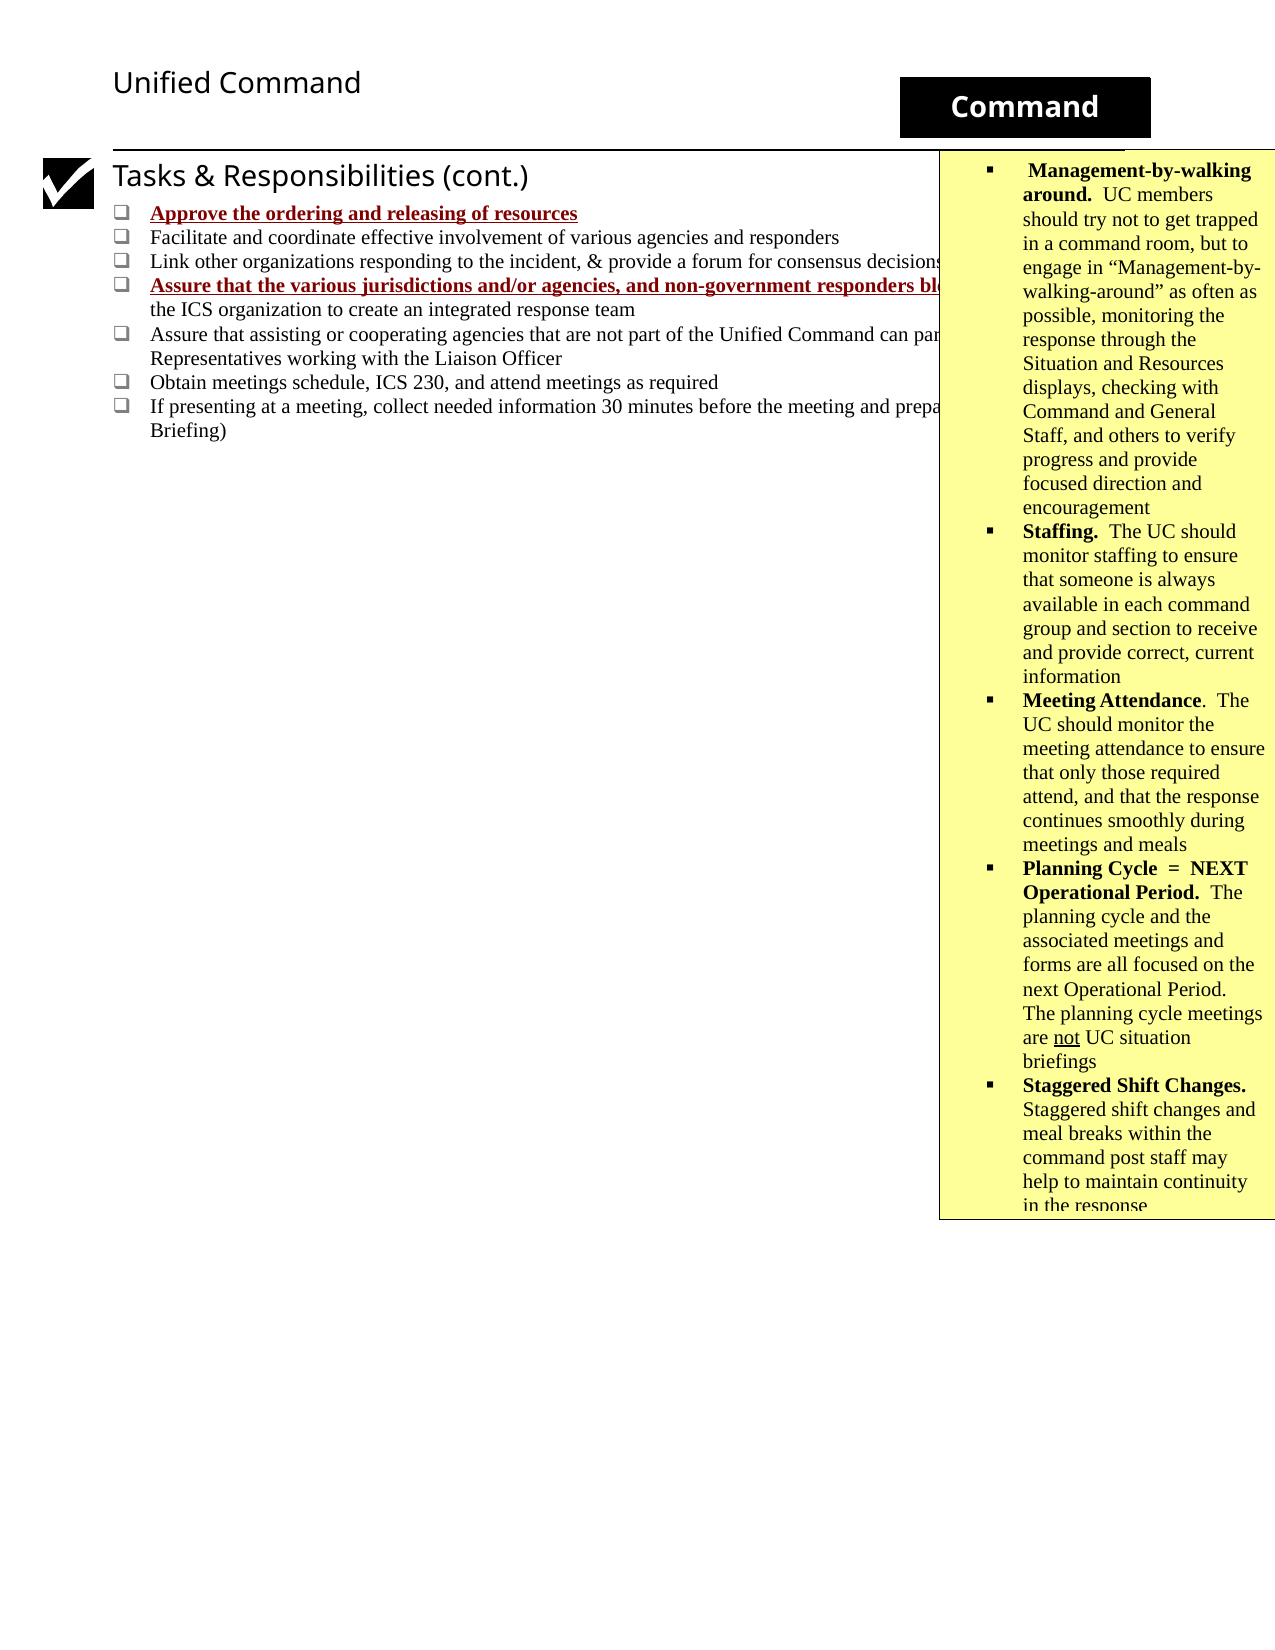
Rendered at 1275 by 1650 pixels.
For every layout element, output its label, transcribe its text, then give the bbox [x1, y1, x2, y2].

text Tasks & Responsibilities (cont.) [112, 155, 939, 195]
list Approve the ordering and releasing of resources [112, 201, 939, 225]
list Facilitate and coordinate effective involvement of various agencies and responders [112, 225, 939, 249]
list Obtain meetings schedule, ICS 230, and attend meetings as required [112, 369, 939, 394]
list Assure that assisting or cooperating agencies that are not part of the Unified Command can participate through Agency Representatives working with the Liaison Officer [112, 321, 939, 369]
list Staggered Shift Changes. Staggered shift changes and meal breaks within the command post staff may help to maintain continuity in the response [985, 1073, 1266, 1210]
list Staffing. The UC should monitor staffing to ensure that someone is always available in each command group and section to receive and provide correct, current information [985, 519, 1266, 688]
list Assure that the various jurisdictions and/or agencies, and non-government responders blend together throughout the ICS organization to create an integrated response team [112, 273, 939, 321]
list Link other organizations responding to the incident, & provide a forum for consensus decisions [112, 249, 939, 273]
list Planning Cycle = NEXT Operational Period. The planning cycle and the associated meetings and forms are all focused on the next Operational Period. The planning cycle meetings are not UC situation briefings [985, 856, 1266, 1073]
list If presenting at a meeting, collect needed information 30 minutes before the meeting and prepare presentation. (i.e. Press Briefing) [112, 394, 939, 442]
list Management-by-walking around. UC members should try not to get trapped in a command room, but to engage in “Management-by-walking-around” as often as possible, monitoring the response through the Situation and Resources displays, checking with Command and General Staff, and others to verify progress and provide focused direction and encouragement [985, 158, 1266, 519]
list Meeting Attendance. The UC should monitor the meeting attendance to ensure that only those required attend, and that the response continues smoothly during meetings and meals [985, 688, 1266, 856]
